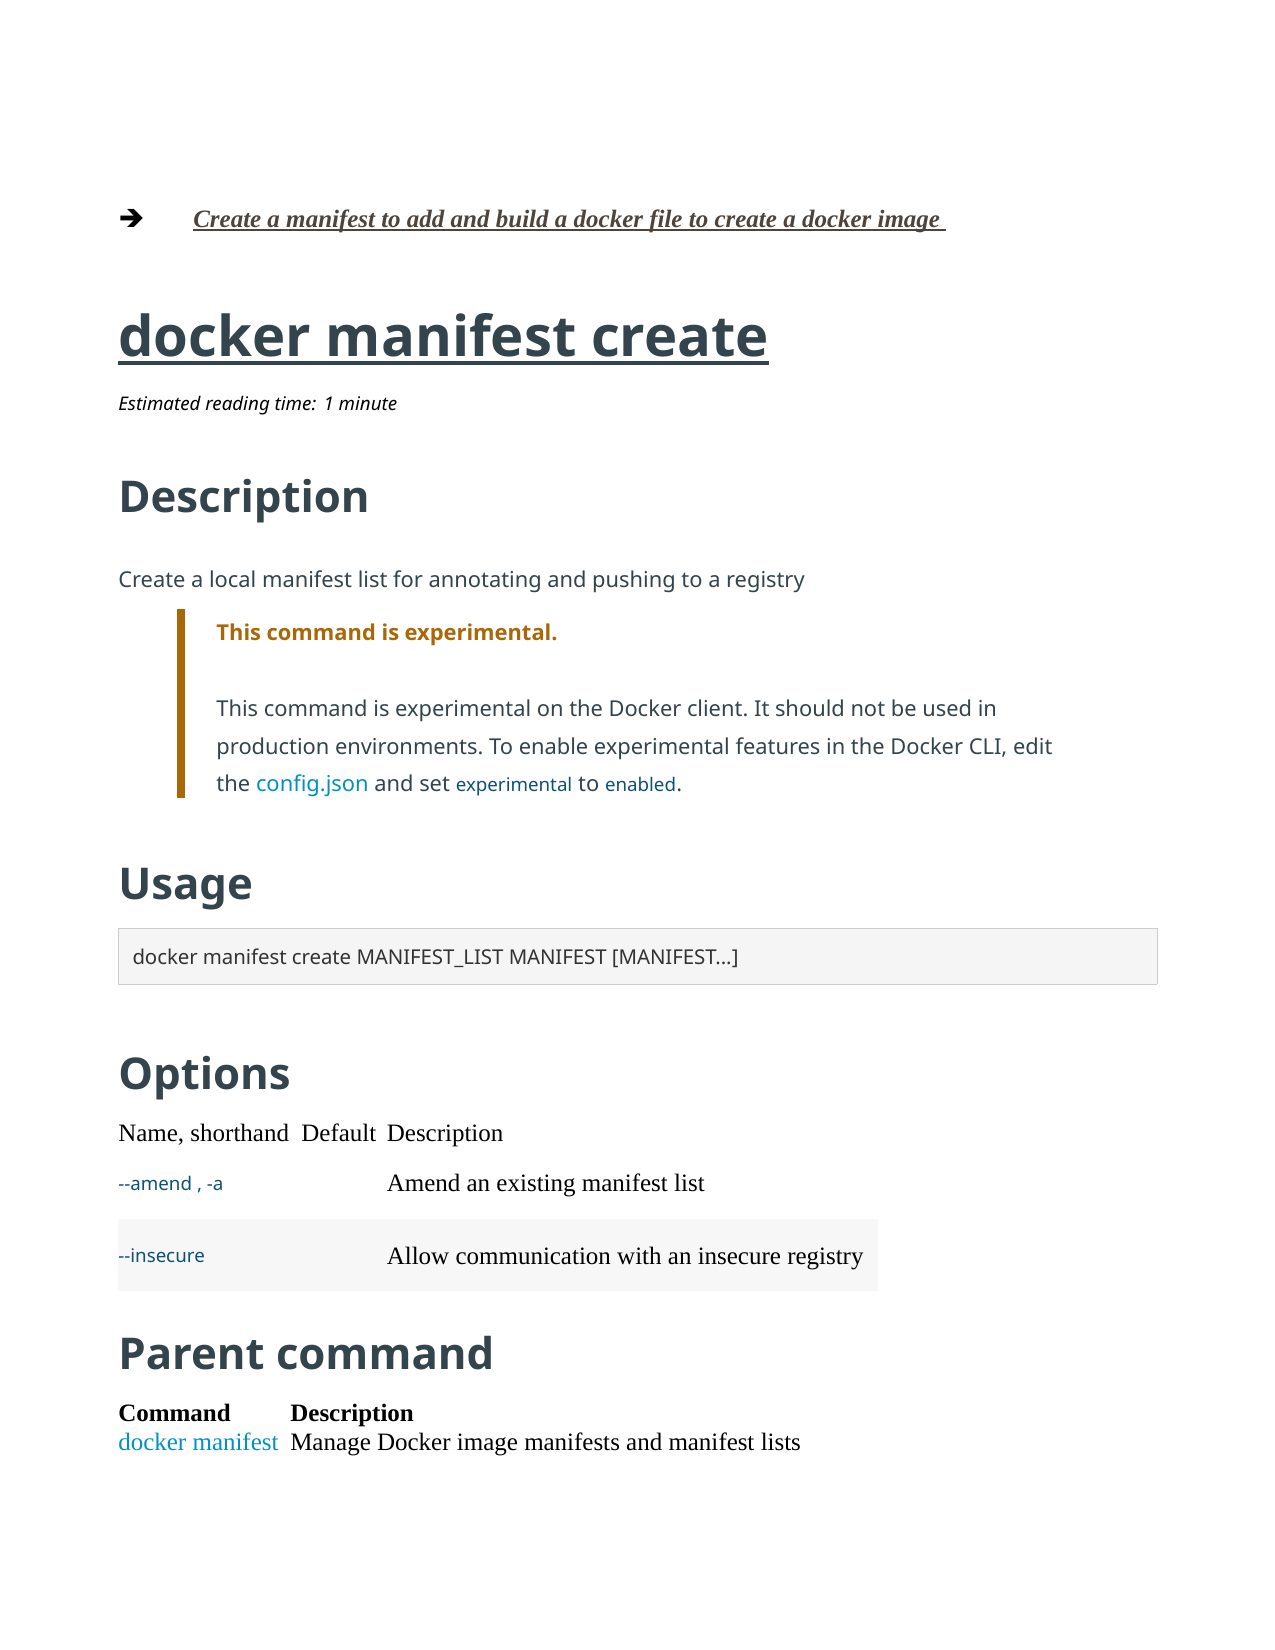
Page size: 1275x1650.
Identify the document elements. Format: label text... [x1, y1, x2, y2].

table_header Command [118, 1398, 290, 1427]
table_cell [301, 1219, 387, 1291]
subtitle Parent command [118, 1323, 1157, 1382]
subtitle Usage [118, 853, 1157, 912]
table_cell --amend , -a [118, 1147, 301, 1219]
subtitle Options [118, 1043, 1157, 1102]
text docker manifest create MANIFEST_LIST MANIFEST [MANIFEST...] [119, 929, 1157, 984]
text This command is experimental on the Docker client. It should not be used in production environments. To enable experimental features in the Docker CLI, edit the config.json and set experimental to enabled. [185, 686, 1098, 798]
table_header Description [387, 1118, 878, 1147]
table_cell Amend an existing manifest list [387, 1147, 878, 1219]
table_cell [301, 1147, 387, 1219]
table_cell Manage Docker image manifests and manifest lists [290, 1427, 814, 1455]
subtitle Description [118, 465, 1157, 525]
table_header Default [301, 1118, 387, 1147]
table_cell --insecure [118, 1219, 301, 1291]
table_cell docker manifest [118, 1427, 290, 1455]
table_header Name, shorthand [118, 1118, 301, 1147]
text Create a local manifest list for annotating and pushing to a registry [118, 556, 1157, 593]
list Create a manifest to add and build a docker file to create a docker image [118, 204, 1157, 233]
text Estimated reading time: 1 minute [118, 390, 1157, 416]
table_cell Allow communication with an insecure registry [387, 1219, 878, 1291]
table_header Description [290, 1398, 814, 1427]
subtitle docker manifest create [118, 296, 1157, 373]
text This command is experimental. [185, 609, 1098, 647]
